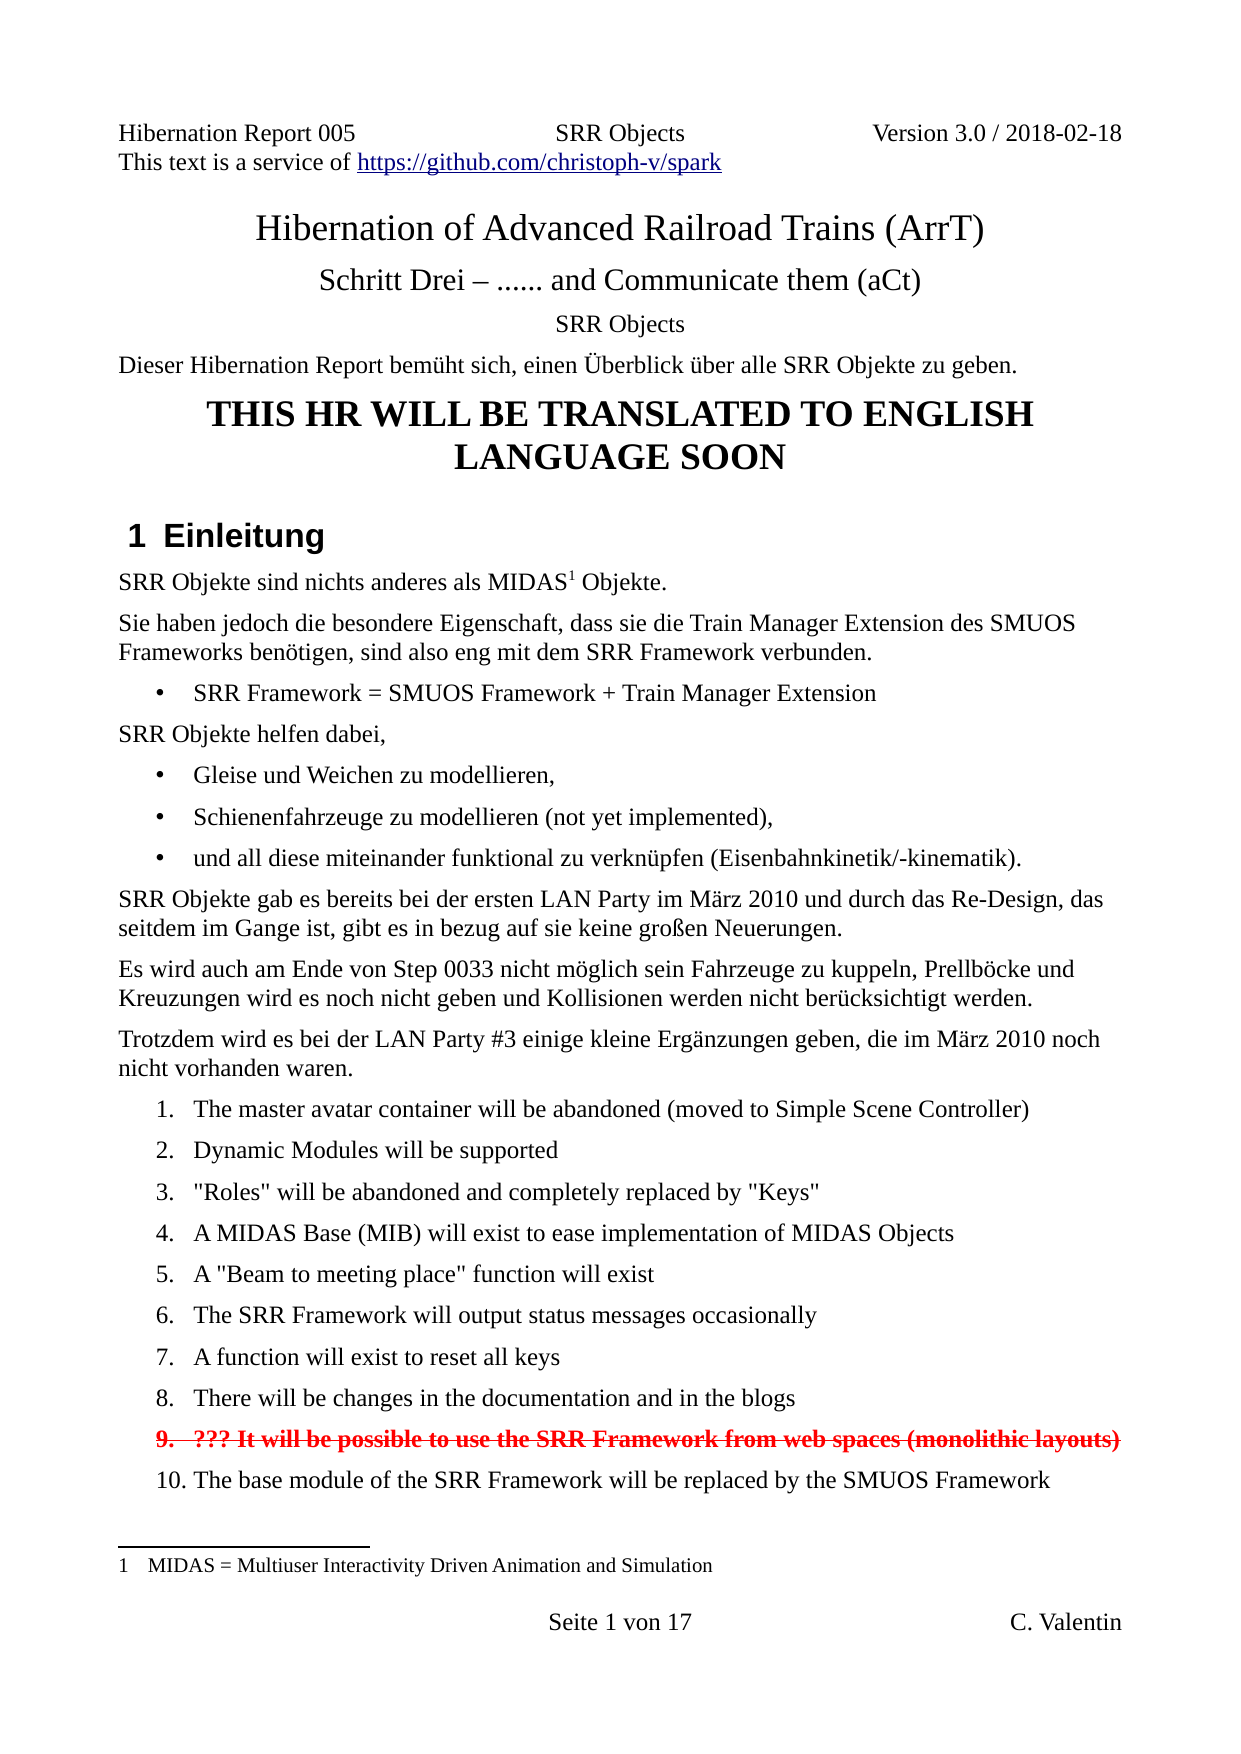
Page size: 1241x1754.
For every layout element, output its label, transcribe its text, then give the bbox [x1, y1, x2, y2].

list The SRR Framework will output status messages occasionally [156, 1300, 1122, 1329]
text Trotzdem wird es bei der LAN Party #3 einige kleine Ergänzungen geben, die im März 2010 noch nicht vorhanden waren. [118, 1024, 1122, 1082]
text Es wird auch am Ende von Step 0033 nicht möglich sein Fahrzeuge zu kuppeln, Prellböcke und Kreuzungen wird es noch nicht geben und Kollisionen werden nicht berücksichtigt werden. [118, 954, 1122, 1012]
list Gleise und Weichen zu modellieren, [156, 760, 1122, 789]
text Schritt Drei – ...... and Communicate them (aCt) [118, 261, 1122, 297]
list und all diese miteinander funktional zu verknüpfen (Eisenbahnkinetik/-kinematik). [156, 843, 1122, 872]
text Hibernation of Advanced Railroad Trains (ArrT) [118, 205, 1122, 248]
list The base module of the SRR Framework will be replaced by the SMUOS Framework [156, 1465, 1122, 1494]
list Schienenfahrzeuge zu modellieren (not yet implemented), [156, 802, 1122, 830]
text SRR Objekte sind nichts anderes als MIDAS Objekte. [118, 567, 1122, 595]
text MIDAS = Multiuser Interactivity Driven Animation and Simulation [118, 1553, 1122, 1577]
list SRR Framework = SMUOS Framework + Train Manager Extension [156, 678, 1122, 707]
list ??? It will be possible to use the SRR Framework from web spaces (monolithic layouts) [156, 1424, 1122, 1453]
list A function will exist to reset all keys [156, 1342, 1122, 1370]
text Sie haben jedoch die besondere Eigenschaft, dass sie die Train Manager Extension des SMUOS Frameworks benötigen, sind also eng mit dem SRR Framework verbunden. [118, 608, 1122, 665]
subtitle Einleitung [118, 515, 1122, 554]
text SRR Objekte helfen dabei, [118, 719, 1122, 748]
text THIS HR WILL BE TRANSLATED TO ENGLISH LANGUAGE SOON [118, 392, 1122, 478]
list Dynamic Modules will be supported [156, 1135, 1122, 1164]
list There will be changes in the documentation and in the blogs [156, 1383, 1122, 1412]
list A "Beam to meeting place" function will exist [156, 1259, 1122, 1288]
text SRR Objekte gab es bereits bei der ersten LAN Party im März 2010 und durch das Re-Design, das seitdem im Gange ist, gibt es in bezug auf sie keine großen Neuerungen. [118, 884, 1122, 942]
list A MIDAS Base (MIB) will exist to ease implementation of MIDAS Objects [156, 1218, 1122, 1247]
text SRR Objects [118, 309, 1122, 338]
text Dieser Hibernation Report bemüht sich, einen Überblick über alle SRR Objekte zu geben. [118, 350, 1122, 379]
list The master avatar container will be abandoned (moved to Simple Scene Controller) [156, 1094, 1122, 1123]
list "Roles" will be abandoned and completely replaced by "Keys" [156, 1177, 1122, 1205]
